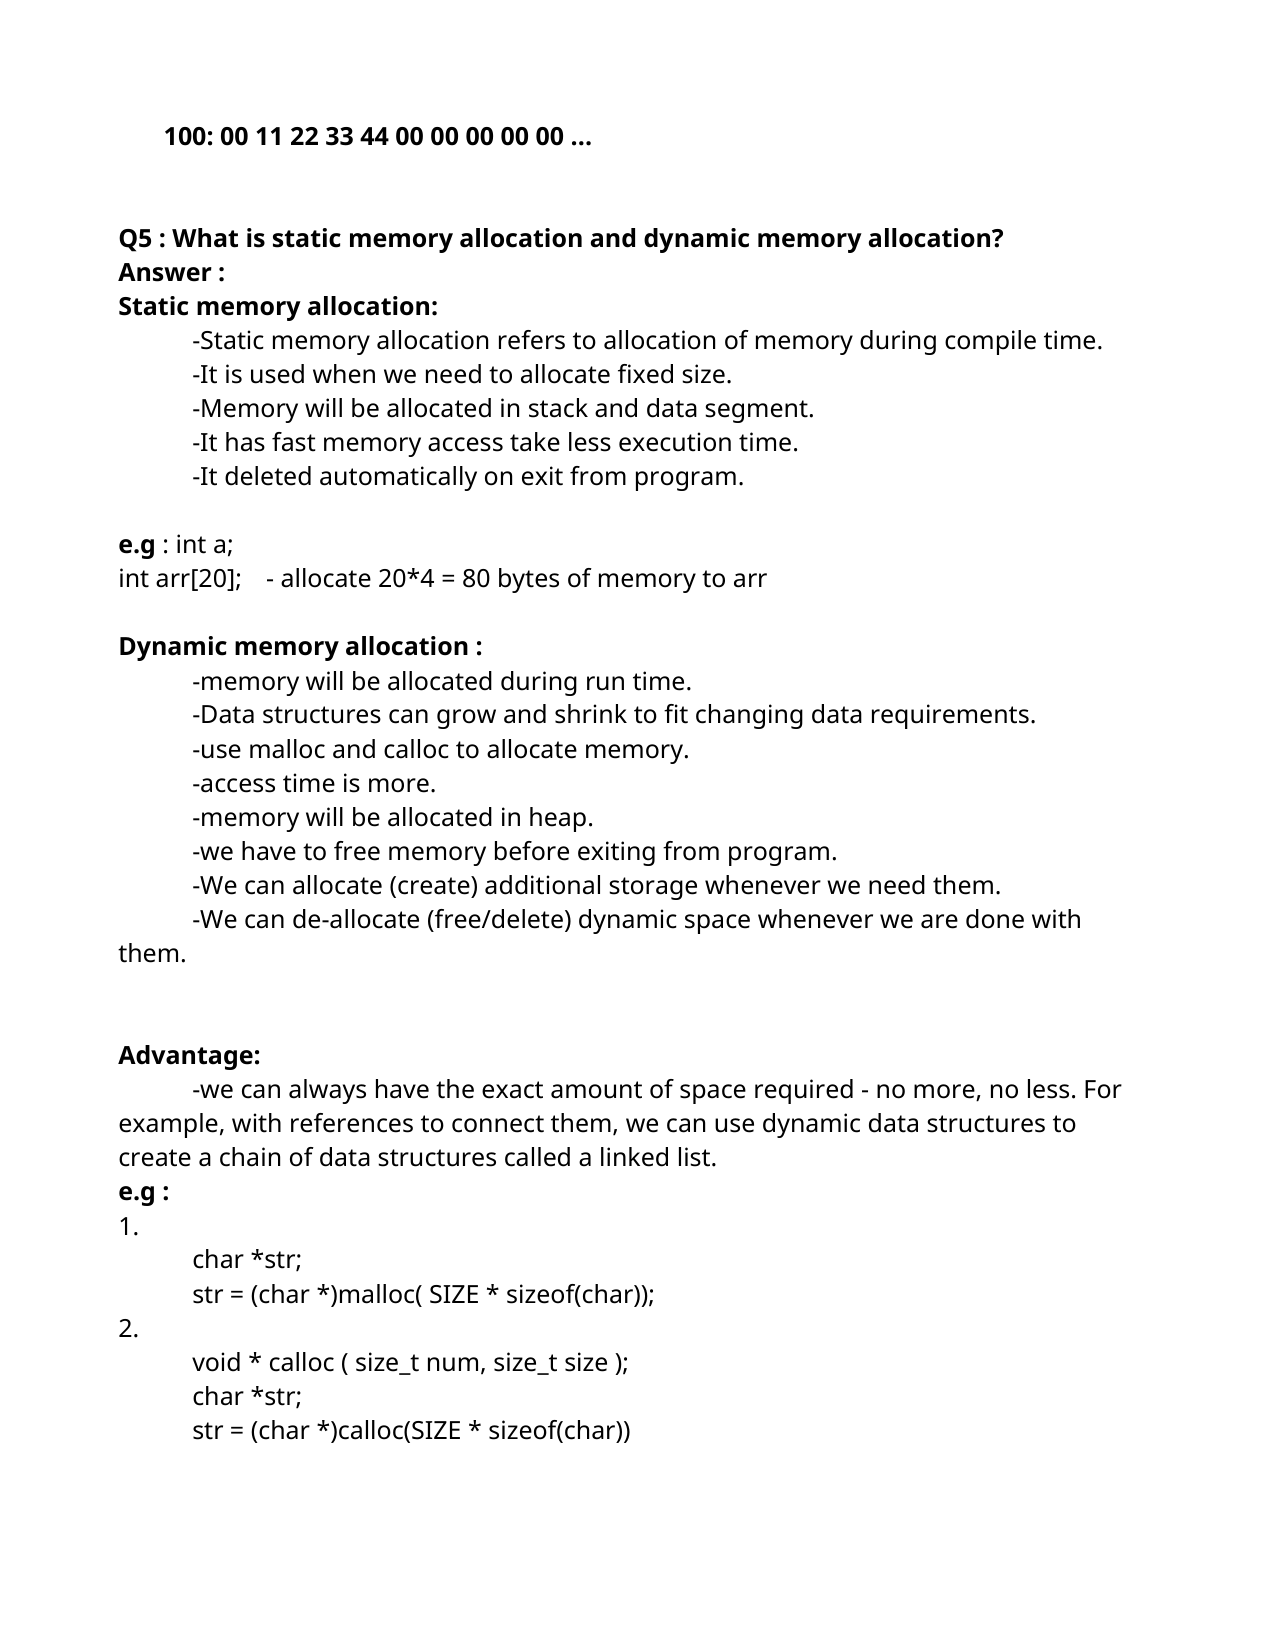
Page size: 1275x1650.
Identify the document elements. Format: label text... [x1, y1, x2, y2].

text -We can de-allocate (free/delete) dynamic space whenever we are done with them. [118, 902, 1157, 970]
text -Data structures can grow and shrink to fit changing data requirements. [118, 697, 1157, 731]
text -Static memory allocation refers to allocation of memory during compile time. [118, 322, 1157, 357]
text -memory will be allocated during run time. [118, 663, 1157, 697]
text -use malloc and calloc to allocate memory. [118, 731, 1157, 765]
text 2. [118, 1310, 1157, 1344]
text -It is used when we need to allocate fixed size. [118, 357, 1157, 391]
text -It has fast memory access take less execution time. [118, 425, 1157, 459]
text -we can always have the exact amount of space required - no more, no less. For example, with references to connect them, we can use dynamic data structures to create a chain of data structures called a linked list. [118, 1072, 1157, 1174]
text -we have to free memory before exiting from program. [118, 833, 1157, 867]
text str = (char *)calloc(SIZE * sizeof(char)) [118, 1412, 1157, 1447]
text Answer : [118, 254, 1157, 288]
text -access time is more. [118, 765, 1157, 799]
text -Memory will be allocated in stack and data segment. [118, 391, 1157, 425]
text -It deleted automatically on exit from program. [118, 459, 1157, 493]
text char *str; [118, 1378, 1157, 1412]
text -We can allocate (create) additional storage whenever we need them. [118, 867, 1157, 902]
text Dynamic memory allocation : [118, 629, 1157, 663]
text str = (char *)malloc( SIZE * sizeof(char)); [118, 1276, 1157, 1310]
text char *str; [118, 1242, 1157, 1276]
text 1. [118, 1208, 1157, 1242]
text Static memory allocation: [118, 288, 1157, 322]
text e.g : int a; [118, 527, 1157, 561]
text int arr[20]; - allocate 20*4 = 80 bytes of memory to arr [118, 561, 1157, 595]
text Advantage: [118, 1038, 1157, 1072]
text -memory will be allocated in heap. [118, 799, 1157, 833]
text Q5 : What is static memory allocation and dynamic memory allocation? [118, 220, 1157, 254]
text void * calloc ( size_t num, size_t size ); [118, 1344, 1157, 1378]
text 100: 00 11 22 33 44 00 00 00 00 00 ... [118, 118, 1157, 152]
text e.g : [118, 1174, 1157, 1208]
